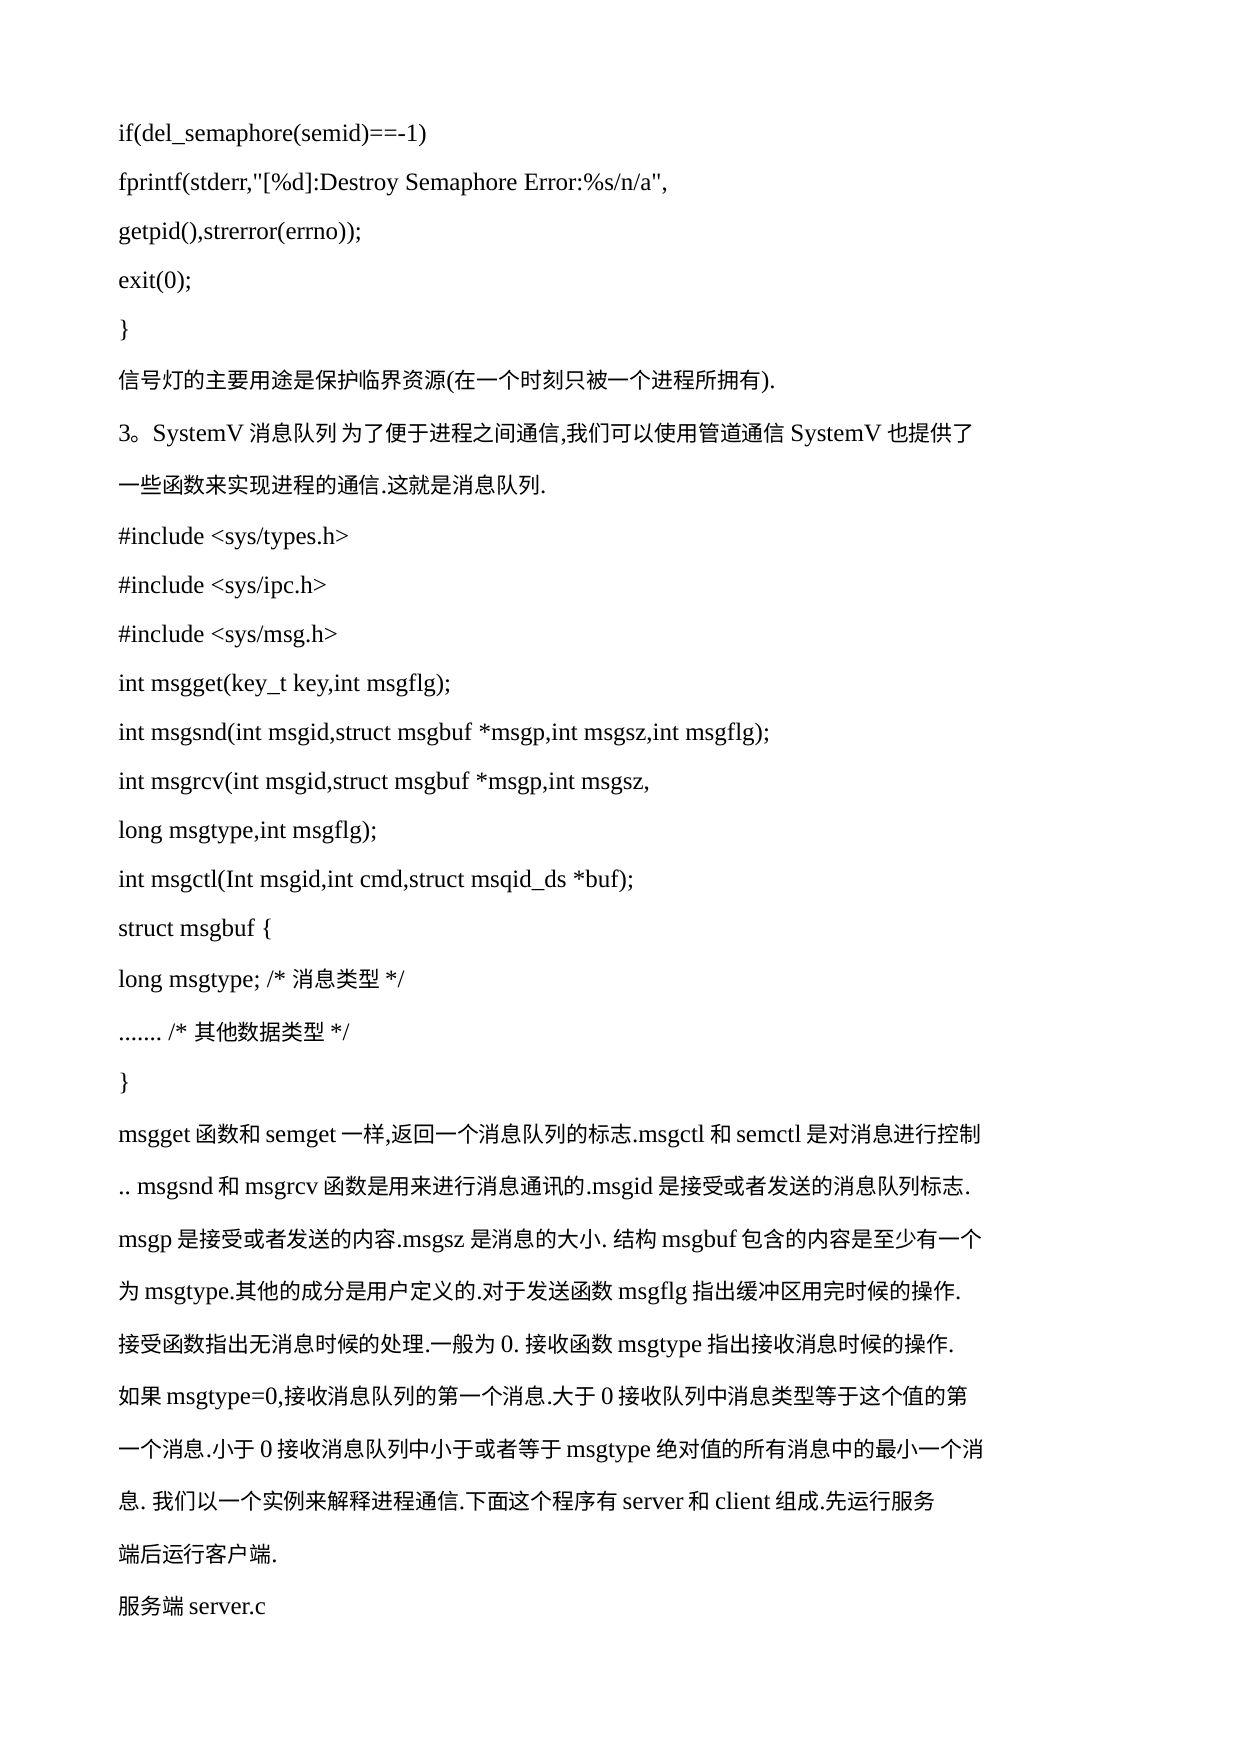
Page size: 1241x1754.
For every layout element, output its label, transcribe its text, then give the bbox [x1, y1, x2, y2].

text 为msgtype.其他的成分是用户定义的.对于发送函数msgflg指出缓冲区用完时候的操作. [118, 1274, 1122, 1306]
text } [118, 1067, 1122, 1096]
text #include <sys/ipc.h> [118, 570, 1122, 599]
text .. msgsnd和msgrcv函数是用来进行消息通讯的.msgid是接受或者发送的消息队列标志. [118, 1169, 1122, 1201]
text int msgget(key_t key,int msgflg); [118, 668, 1122, 697]
text int msgctl(Int msgid,int cmd,struct msqid_ds *buf); [118, 864, 1122, 893]
text long msgtype,int msgflg); [118, 815, 1122, 844]
text 接受函数指出无消息时候的处理.一般为0. 接收函数msgtype指出接收消息时候的操作. [118, 1327, 1122, 1358]
text #include <sys/types.h> [118, 521, 1122, 550]
text exit(0); [118, 265, 1122, 294]
text int msgrcv(int msgid,struct msgbuf *msgp,int msgsz, [118, 766, 1122, 795]
text 息. 我们以一个实例来解释进程通信.下面这个程序有server和client组成.先运行服务 [118, 1484, 1122, 1516]
text struct msgbuf { [118, 913, 1122, 942]
text int msgsnd(int msgid,struct msgbuf *msgp,int msgsz,int msgflg); [118, 717, 1122, 746]
text if(del_semaphore(semid)==-1) [118, 118, 1122, 147]
text fprintf(stderr,"[%d]:Destroy Semaphore Error:%s/n/a", [118, 167, 1122, 196]
text getpid(),strerror(errno)); [118, 216, 1122, 245]
text 如果msgtype=0,接收消息队列的第一个消息.大于0接收队列中消息类型等于这个值的第 [118, 1379, 1122, 1411]
text 3。SystemV消息队列 为了便于进程之间通信,我们可以使用管道通信 SystemV也提供了 [118, 416, 1122, 448]
text 信号灯的主要用途是保护临界资源(在一个时刻只被一个进程所拥有). [118, 363, 1122, 395]
text msgp是接受或者发送的内容.msgsz是消息的大小. 结构msgbuf包含的内容是至少有一个 [118, 1222, 1122, 1253]
text 端后运行客户端. [118, 1537, 1122, 1568]
text 一个消息.小于0接收消息队列中小于或者等于msgtype绝对值的所有消息中的最小一个消 [118, 1432, 1122, 1463]
text 一些函数来实现进程的通信.这就是消息队列. [118, 468, 1122, 500]
text #include <sys/msg.h> [118, 619, 1122, 648]
text long msgtype; /* 消息类型 */ [118, 962, 1122, 994]
text ....... /* 其他数据类型 */ [118, 1015, 1122, 1047]
text } [118, 314, 1122, 343]
text 服务端 server.c [118, 1589, 1122, 1621]
text msgget函数和semget一样,返回一个消息队列的标志.msgctl和semctl是对消息进行控制 [118, 1117, 1122, 1148]
